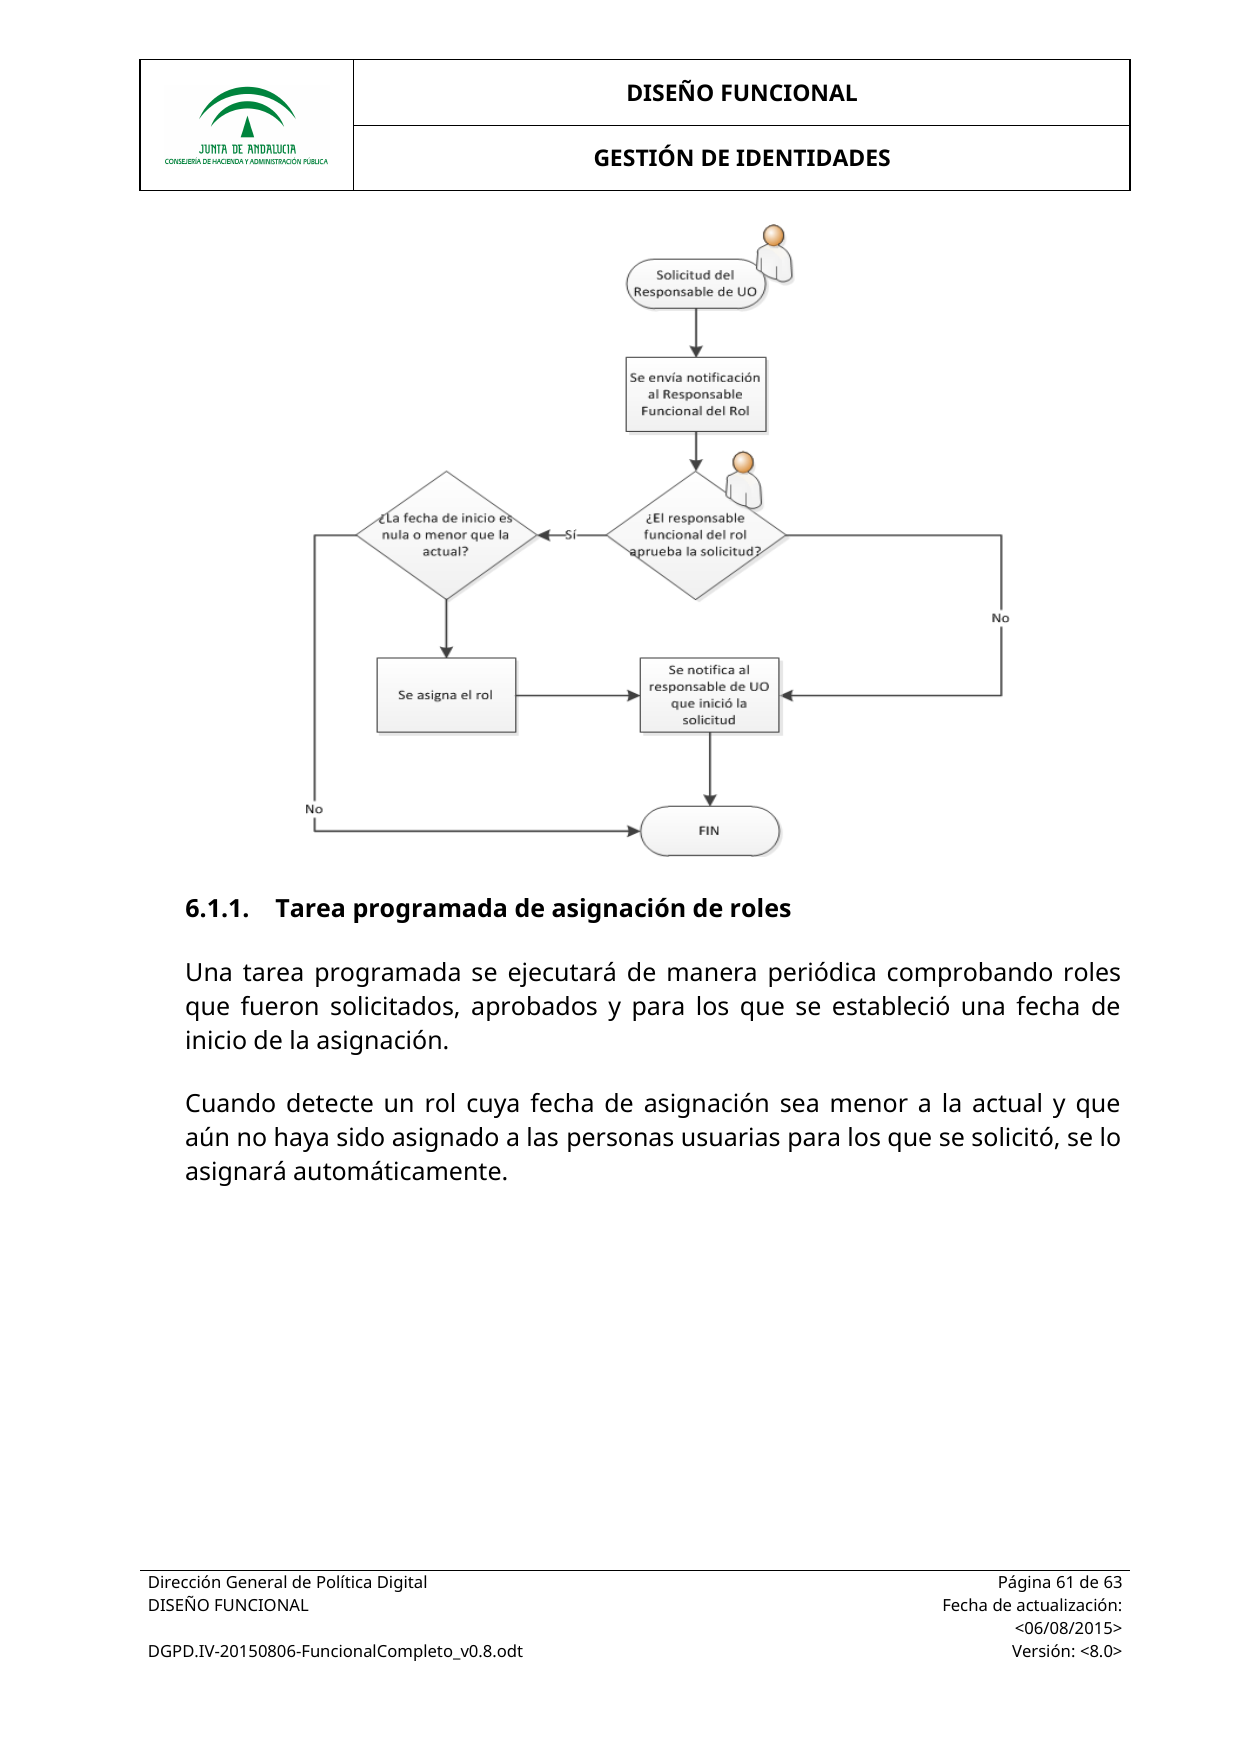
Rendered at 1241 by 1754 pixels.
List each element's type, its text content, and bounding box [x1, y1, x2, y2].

text Cuando detecte un rol cuya fecha de asignación sea menor a la actual y que aún no haya sido asignado a las personas usuarias para los que se solicitó, se lo asignará automáticamente. [185, 1086, 1122, 1188]
text Una tarea programada se ejecutará de manera periódica comprobando roles que fueron solicitados, aprobados y para los que se estableció una fecha de inicio de la asignación. [185, 954, 1122, 1056]
picture [164, 85, 330, 165]
subtitle Tarea programada de asignación de roles [185, 891, 1122, 925]
